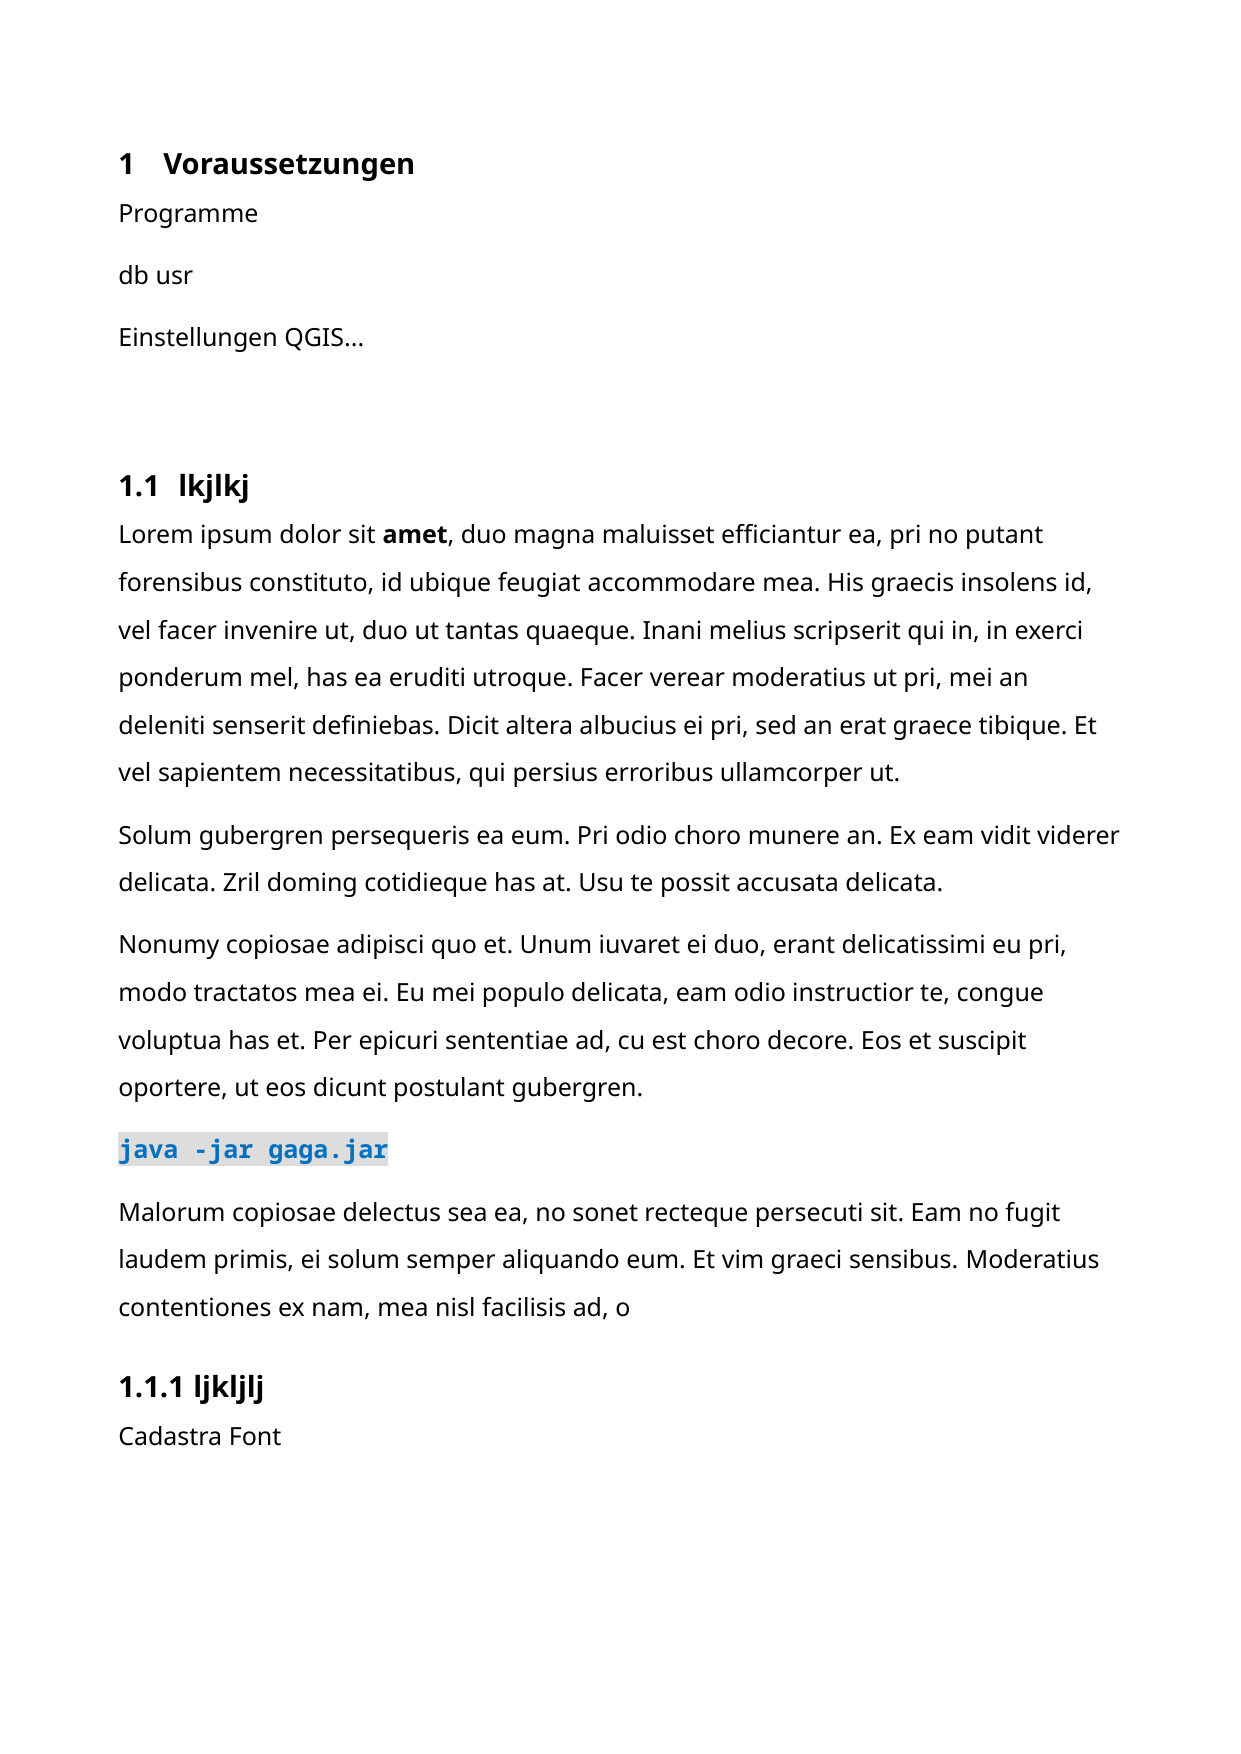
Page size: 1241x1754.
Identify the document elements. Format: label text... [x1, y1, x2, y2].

subtitle Voraussetzungen [118, 143, 1122, 183]
subtitle ljkljlj [118, 1366, 1122, 1406]
text Lorem ipsum dolor sit amet, duo magna maluisset efficiantur ea, pri no putant forensibus constituto, id ubique feugiat accommodare mea. His graecis insolens id, vel facer invenire ut, duo ut tantas quaeque. Inani melius scripserit qui in, in exerci ponderum mel, has ea eruditi utroque. Facer verear moderatius ut pri, mei an deleniti senserit definiebas. Dicit altera albucius ei pri, sed an erat graece tibique. Et vel sapientem necessitatibus, qui persius erroribus ullamcorper ut. [118, 517, 1122, 789]
text java -jar gaga.jar [118, 1132, 1122, 1166]
text Cadastra Font [118, 1418, 1122, 1452]
text Malorum copiosae delectus sea ea, no sonet recteque persecuti sit. Eam no fugit laudem primis, ei solum semper aliquando eum. Et vim graeci sensibus. Moderatius contentiones ex nam, mea nisl facilisis ad, o [118, 1194, 1122, 1323]
text Programme [118, 195, 1122, 229]
text Einstellungen QGIS... [118, 320, 1122, 354]
text Solum gubergren persequeris ea eum. Pri odio choro munere an. Ex eam vidit viderer delicata. Zril doming cotidieque has at. Usu te possit accusata delicata. [118, 817, 1122, 899]
text Nonumy copiosae adipisci quo et. Unum iuvaret ei duo, erant delicatissimi eu pri, modo tractatos mea ei. Eu mei populo delicata, eam odio instructior te, congue voluptua has et. Per epicuri sententiae ad, cu est choro decore. Eos et suscipit oportere, ut eos dicunt postulant gubergren. [118, 927, 1122, 1104]
text db usr [118, 257, 1122, 292]
subtitle lkjlkj [118, 465, 1122, 504]
